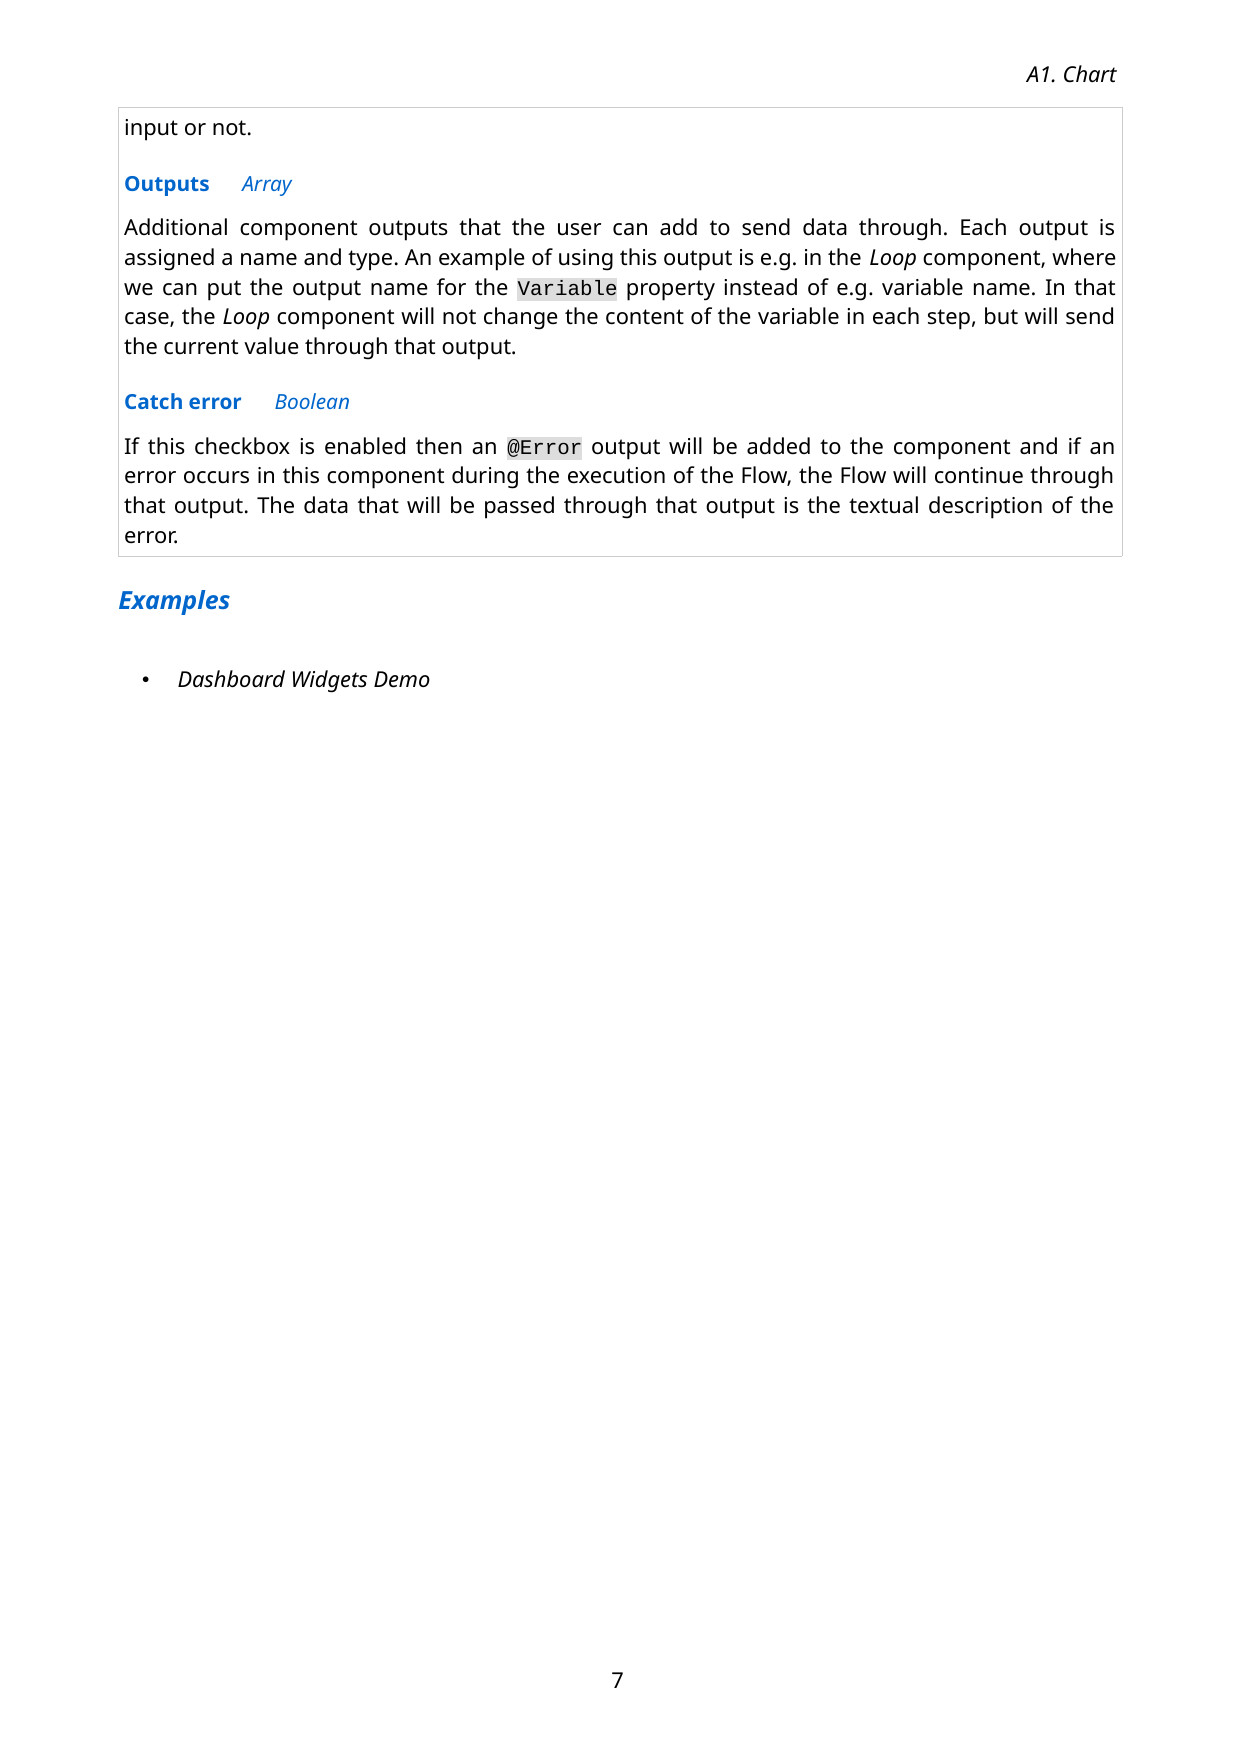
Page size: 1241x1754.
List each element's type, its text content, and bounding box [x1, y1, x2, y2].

list Dashboard Widgets Demo [142, 664, 1110, 694]
subtitle Examples [118, 582, 1122, 616]
table_cell input or not. Outputs Array Additional component outputs that the user can add to send data through. Each output is assigned a name and type. An example of using this output is e.g. in the Loop component, where we can put the output name for the Variable property instead of e.g. variable name. In that case, the Loop component will not change the content of the variable in each step, but will send the current value through that output. Catch error Boolean If this checkbox is enabled then an @Error output will be added to the component and if an error occurs in this component during the execution of the Flow, the Flow will continue through that output. The data that will be passed through that output is the textual description of the error. [119, 108, 1122, 556]
